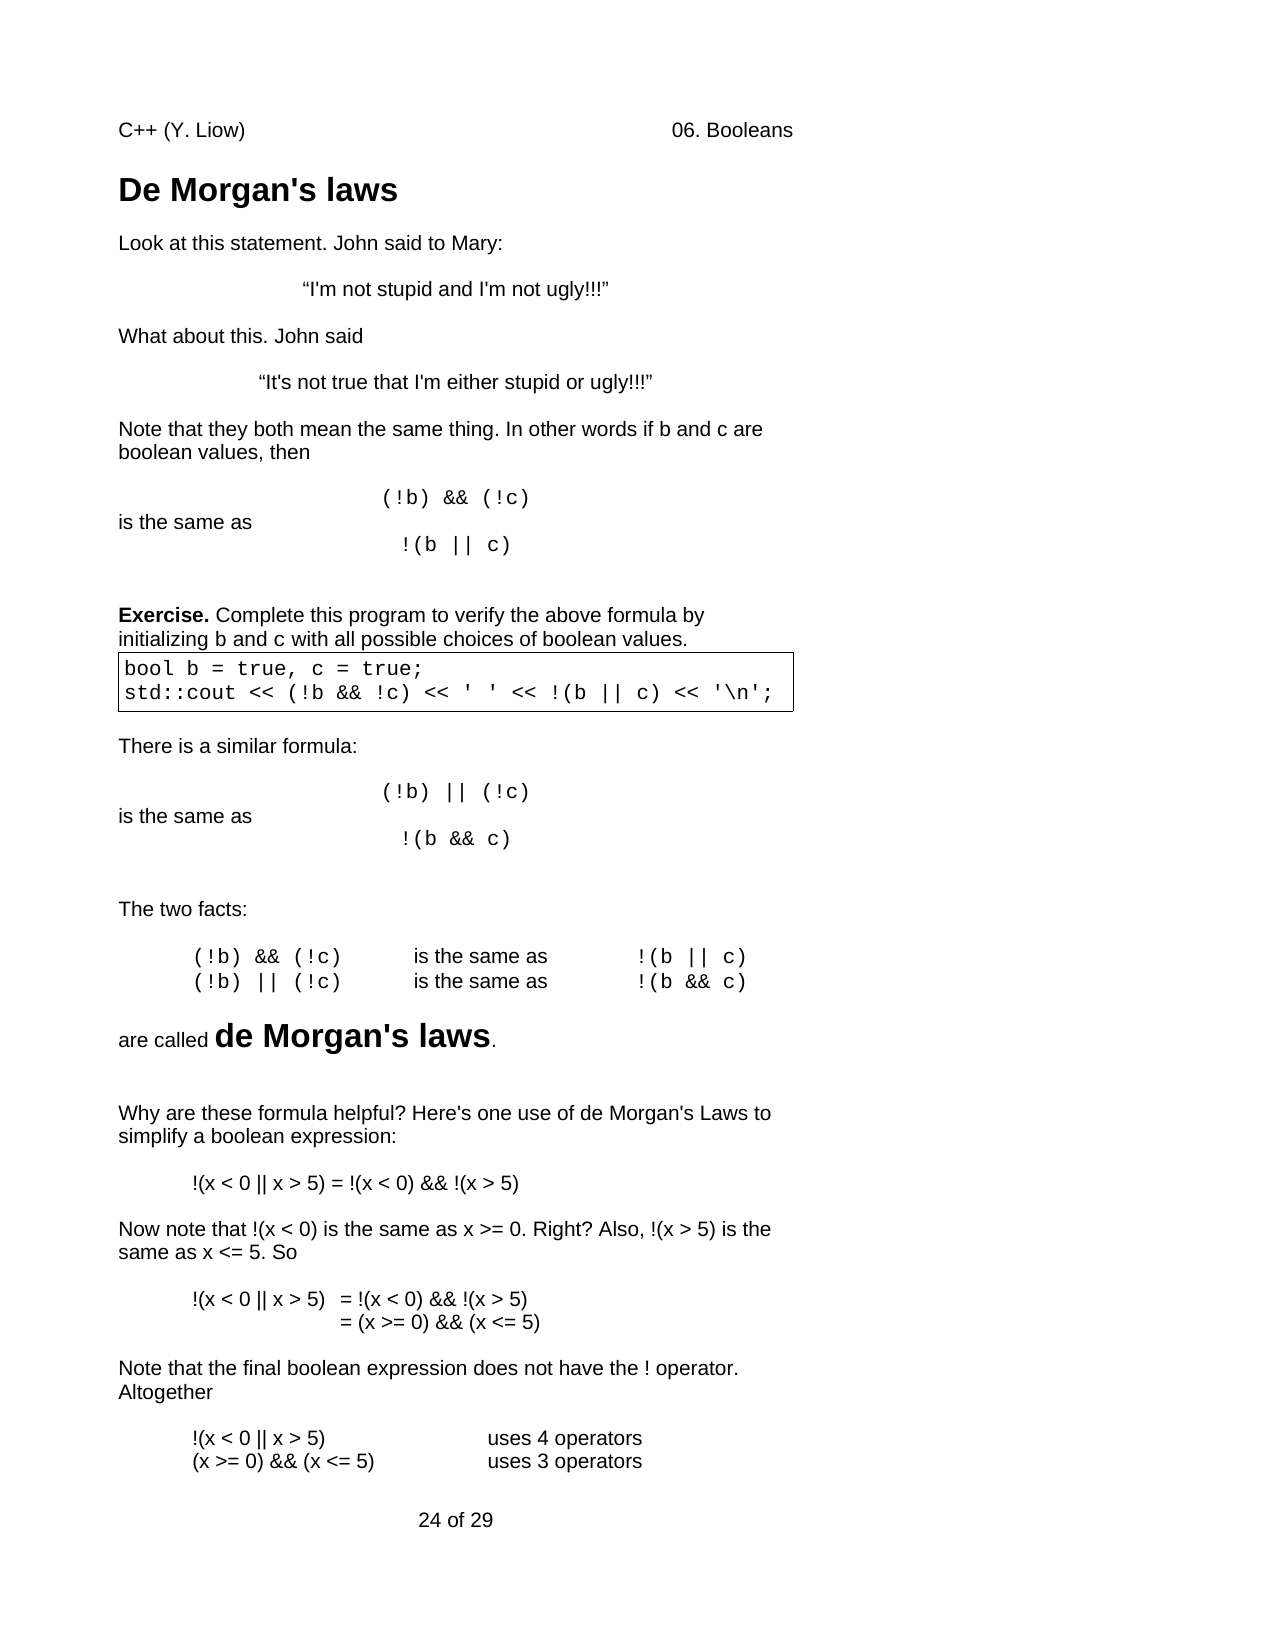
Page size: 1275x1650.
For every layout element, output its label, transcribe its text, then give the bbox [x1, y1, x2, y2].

text are called de Morgan's laws. [118, 1018, 793, 1055]
text (!b) || (!c) [118, 781, 793, 804]
text (x >= 0) && (x <= 5) uses 3 operators [118, 1450, 793, 1473]
text (!b) || (!c) is the same as !(b && c) [118, 969, 793, 994]
table_header bool b = true, c = true; std::cout << (!b && !c) << ' ' << !(b || c) << '\n'; [119, 653, 793, 711]
text !(x < 0 || x > 5) uses 4 operators [118, 1427, 793, 1450]
text Note that they both mean the same thing. In other words if b and c are boolean values, then [118, 417, 793, 464]
text The two facts: [118, 898, 793, 921]
text (!b) && (!c) is the same as !(b || c) [118, 944, 793, 969]
text !(b || c) [118, 534, 793, 557]
text !(x < 0 || x > 5) = !(x < 0) && !(x > 5) [118, 1287, 793, 1311]
text is the same as [118, 511, 793, 534]
text !(x < 0 || x > 5) = !(x < 0) && !(x > 5) [118, 1171, 793, 1194]
text De Morgan's laws [118, 171, 793, 208]
text !(b && c) [118, 828, 793, 851]
text Look at this statement. John said to Mary: [118, 231, 793, 254]
text = (x >= 0) && (x <= 5) [118, 1311, 793, 1334]
text is the same as [118, 804, 793, 828]
text Note that the final boolean expression does not have the ! operator. Altogether [118, 1357, 793, 1403]
text What about this. John said [118, 324, 793, 347]
text (!b) && (!c) [118, 487, 793, 511]
text There is a similar formula: [118, 734, 793, 758]
text “It's not true that I'm either stupid or ugly!!!” [118, 371, 793, 394]
text “I'm not stupid and I'm not ugly!!!” [118, 278, 793, 301]
text Why are these formula helpful? Here's one use of de Morgan's Laws to simplify a boolean expression: [118, 1101, 793, 1148]
text Now note that !(x < 0) is the same as x >= 0. Right? Also, !(x > 5) is the same as x <= 5. So [118, 1218, 793, 1264]
text Exercise. Complete this program to verify the above formula by initializing b and c with all possible choices of boolean values. [118, 604, 793, 652]
